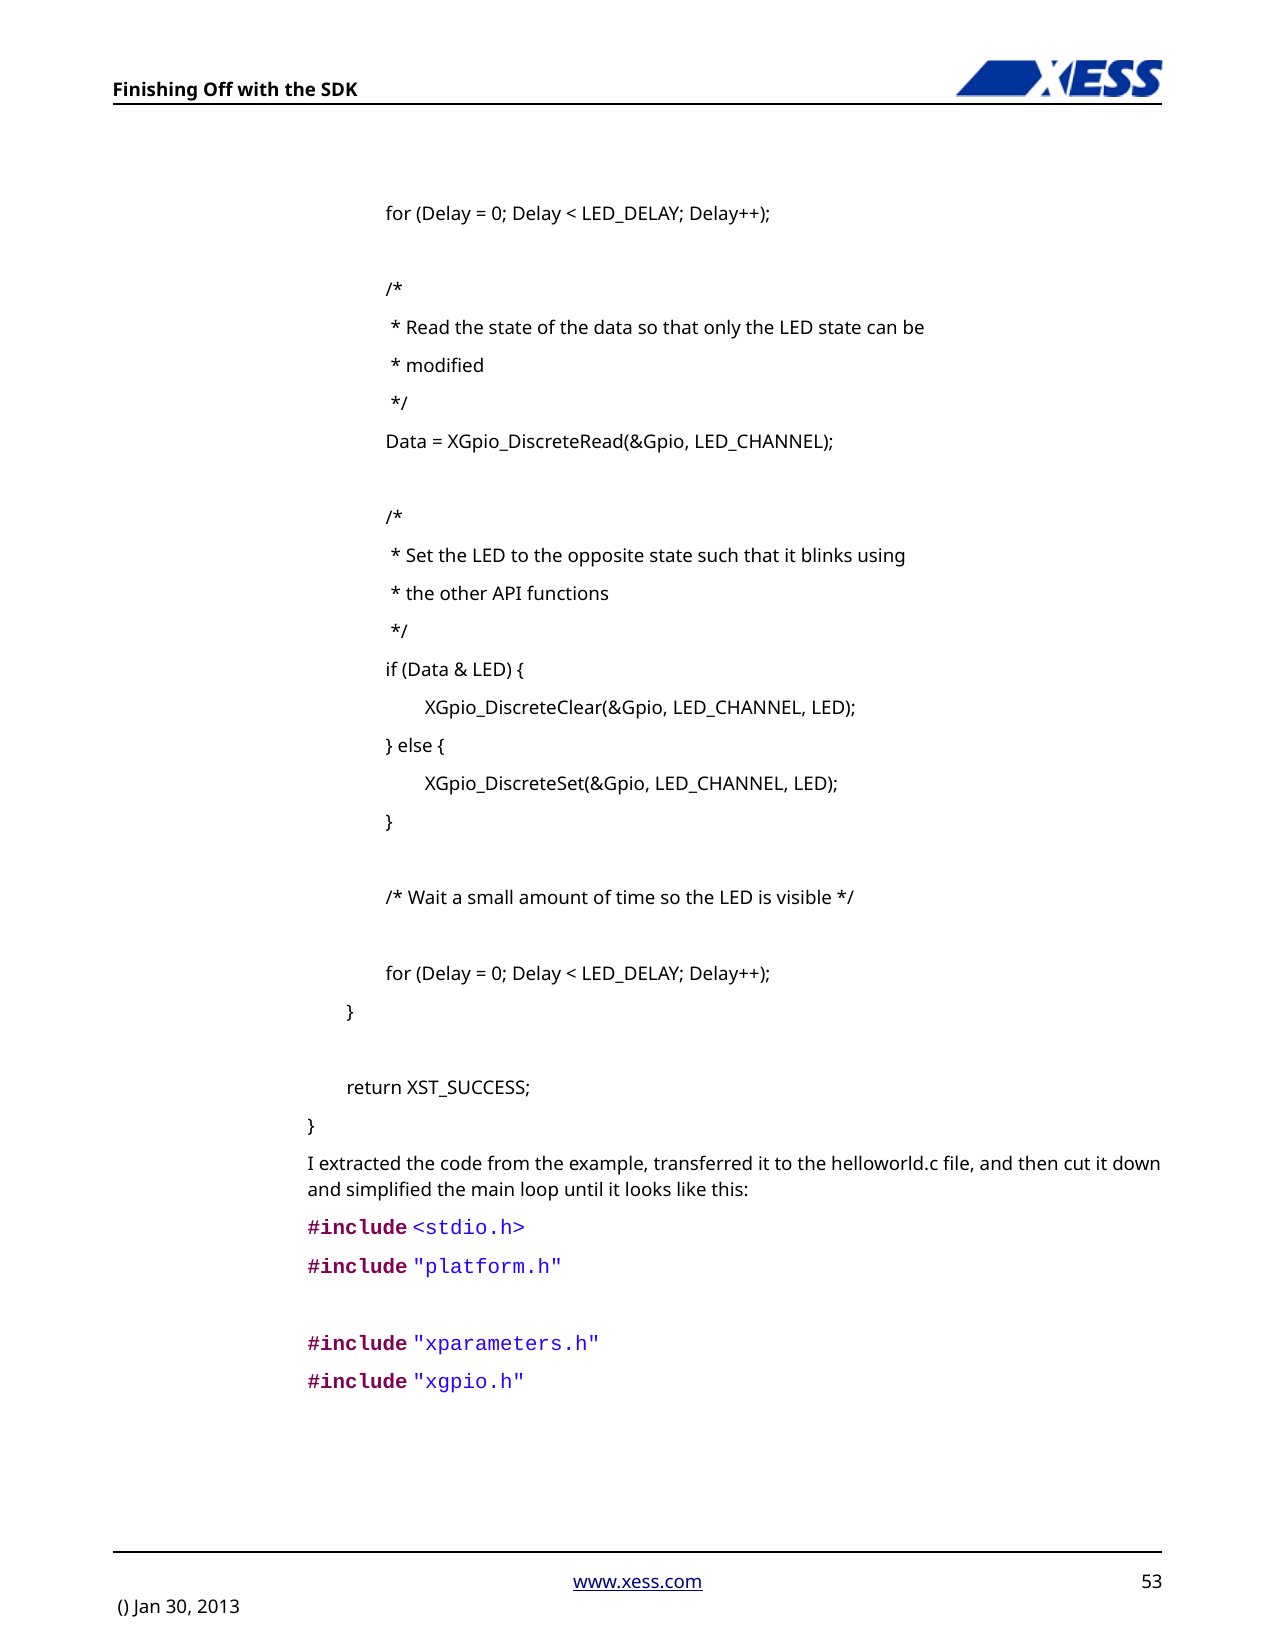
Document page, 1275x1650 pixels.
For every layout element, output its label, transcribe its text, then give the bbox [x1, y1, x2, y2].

text * Read the state of the data so that only the LED state can be [307, 314, 1162, 339]
picture [955, 60, 1163, 97]
text * the other API functions [307, 580, 1162, 606]
text #include <stdio.h> [307, 1214, 1162, 1240]
text XGpio_DiscreteSet(&Gpio, LED_CHANNEL, LED); [307, 770, 1162, 796]
text * modified [307, 352, 1162, 378]
text return XST_SUCCESS; [307, 1074, 1162, 1100]
text XGpio_DiscreteClear(&Gpio, LED_CHANNEL, LED); [307, 694, 1162, 720]
text #include "xgpio.h" [307, 1369, 1162, 1395]
text #include "xparameters.h" [307, 1330, 1162, 1356]
text /* [307, 276, 1162, 302]
text if (Data & LED) { [307, 656, 1162, 682]
text } else { [307, 732, 1162, 758]
text * Set the LED to the opposite state such that it blinks using [307, 542, 1162, 568]
text } [307, 808, 1162, 834]
text for (Delay = 0; Delay < LED_DELAY; Delay++); [307, 200, 1162, 226]
text } [307, 998, 1162, 1024]
text for (Delay = 0; Delay < LED_DELAY; Delay++); [307, 960, 1162, 986]
text */ [307, 618, 1162, 644]
text Data = XGpio_DiscreteRead(&Gpio, LED_CHANNEL); [307, 428, 1162, 454]
text I extracted the code from the example, transferred it to the helloworld.c file, and then cut it down and simplified the main loop until it looks like this: [307, 1151, 1162, 1202]
text #include "platform.h" [307, 1253, 1162, 1279]
text /* Wait a small amount of time so the LED is visible */ [307, 884, 1162, 910]
text /* [307, 504, 1162, 530]
text */ [307, 390, 1162, 416]
text } [307, 1112, 1162, 1138]
